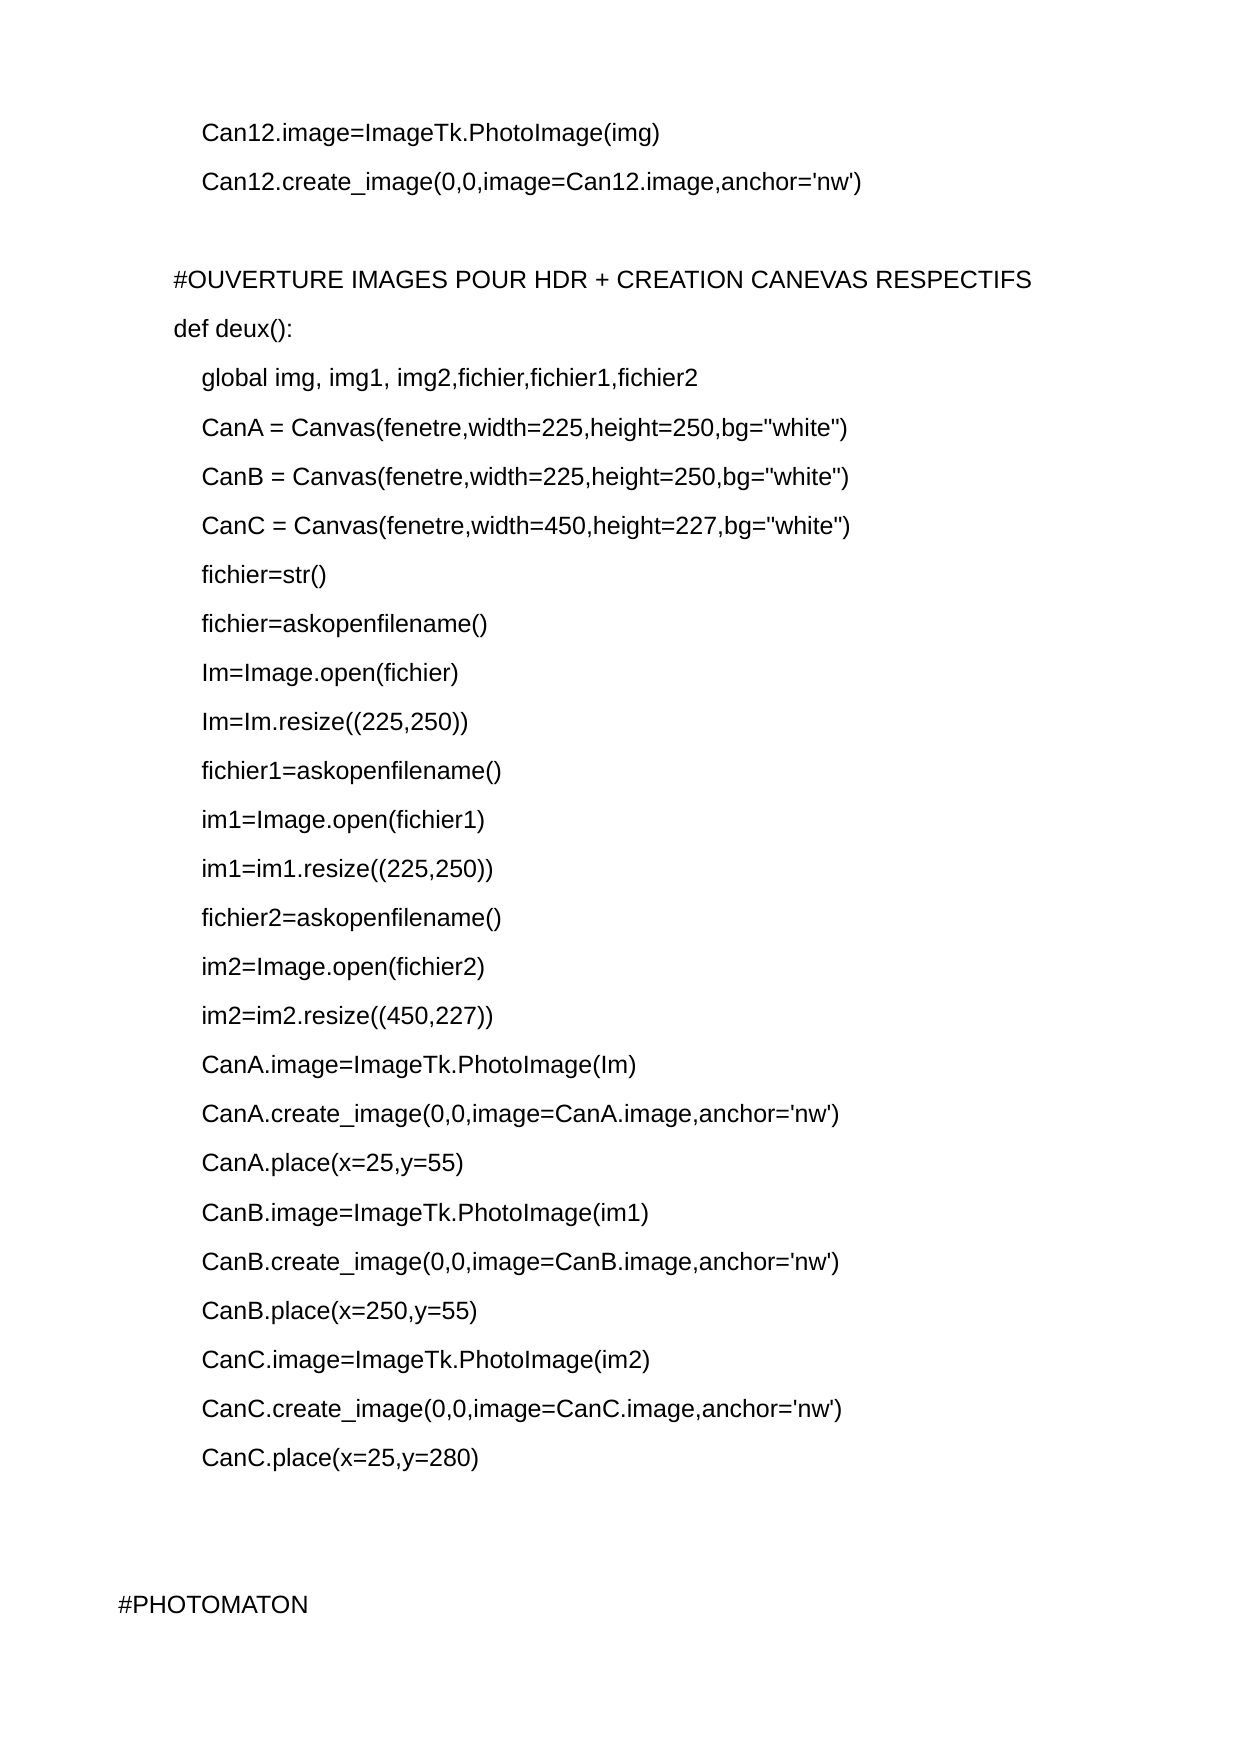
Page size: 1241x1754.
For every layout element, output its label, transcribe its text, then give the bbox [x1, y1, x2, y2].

text Can12.create_image(0,0,image=Can12.image,anchor='nw') [118, 167, 1122, 196]
text Can12.image=ImageTk.PhotoImage(img) [118, 118, 1122, 147]
text CanB.create_image(0,0,image=CanB.image,anchor='nw') [118, 1247, 1122, 1275]
text CanA.create_image(0,0,image=CanA.image,anchor='nw') [118, 1099, 1122, 1128]
text CanB.place(x=250,y=55) [118, 1296, 1122, 1324]
text Im=Image.open(fichier) [118, 658, 1122, 687]
text CanB.image=ImageTk.PhotoImage(im1) [118, 1197, 1122, 1226]
text def deux(): [118, 314, 1122, 343]
text fichier=askopenfilename() [118, 609, 1122, 637]
text im1=Image.open(fichier1) [118, 805, 1122, 834]
text global img, img1, img2,fichier,fichier1,fichier2 [118, 363, 1122, 392]
text fichier2=askopenfilename() [118, 903, 1122, 932]
text im2=im2.resize((450,227)) [118, 1001, 1122, 1030]
text CanA = Canvas(fenetre,width=225,height=250,bg="white") [118, 412, 1122, 441]
text CanA.image=ImageTk.PhotoImage(Im) [118, 1050, 1122, 1079]
text fichier=str() [118, 560, 1122, 588]
text im2=Image.open(fichier2) [118, 952, 1122, 981]
text CanC.create_image(0,0,image=CanC.image,anchor='nw') [118, 1394, 1122, 1422]
text CanC = Canvas(fenetre,width=450,height=227,bg="white") [118, 511, 1122, 539]
text CanC.place(x=25,y=280) [118, 1443, 1122, 1472]
text CanC.image=ImageTk.PhotoImage(im2) [118, 1345, 1122, 1373]
text im1=im1.resize((225,250)) [118, 854, 1122, 883]
text CanB = Canvas(fenetre,width=225,height=250,bg="white") [118, 462, 1122, 490]
text CanA.place(x=25,y=55) [118, 1148, 1122, 1177]
text #OUVERTURE IMAGES POUR HDR + CREATION CANEVAS RESPECTIFS [118, 265, 1122, 294]
text #PHOTOMATON [118, 1590, 1122, 1619]
text fichier1=askopenfilename() [118, 756, 1122, 785]
text Im=Im.resize((225,250)) [118, 707, 1122, 736]
